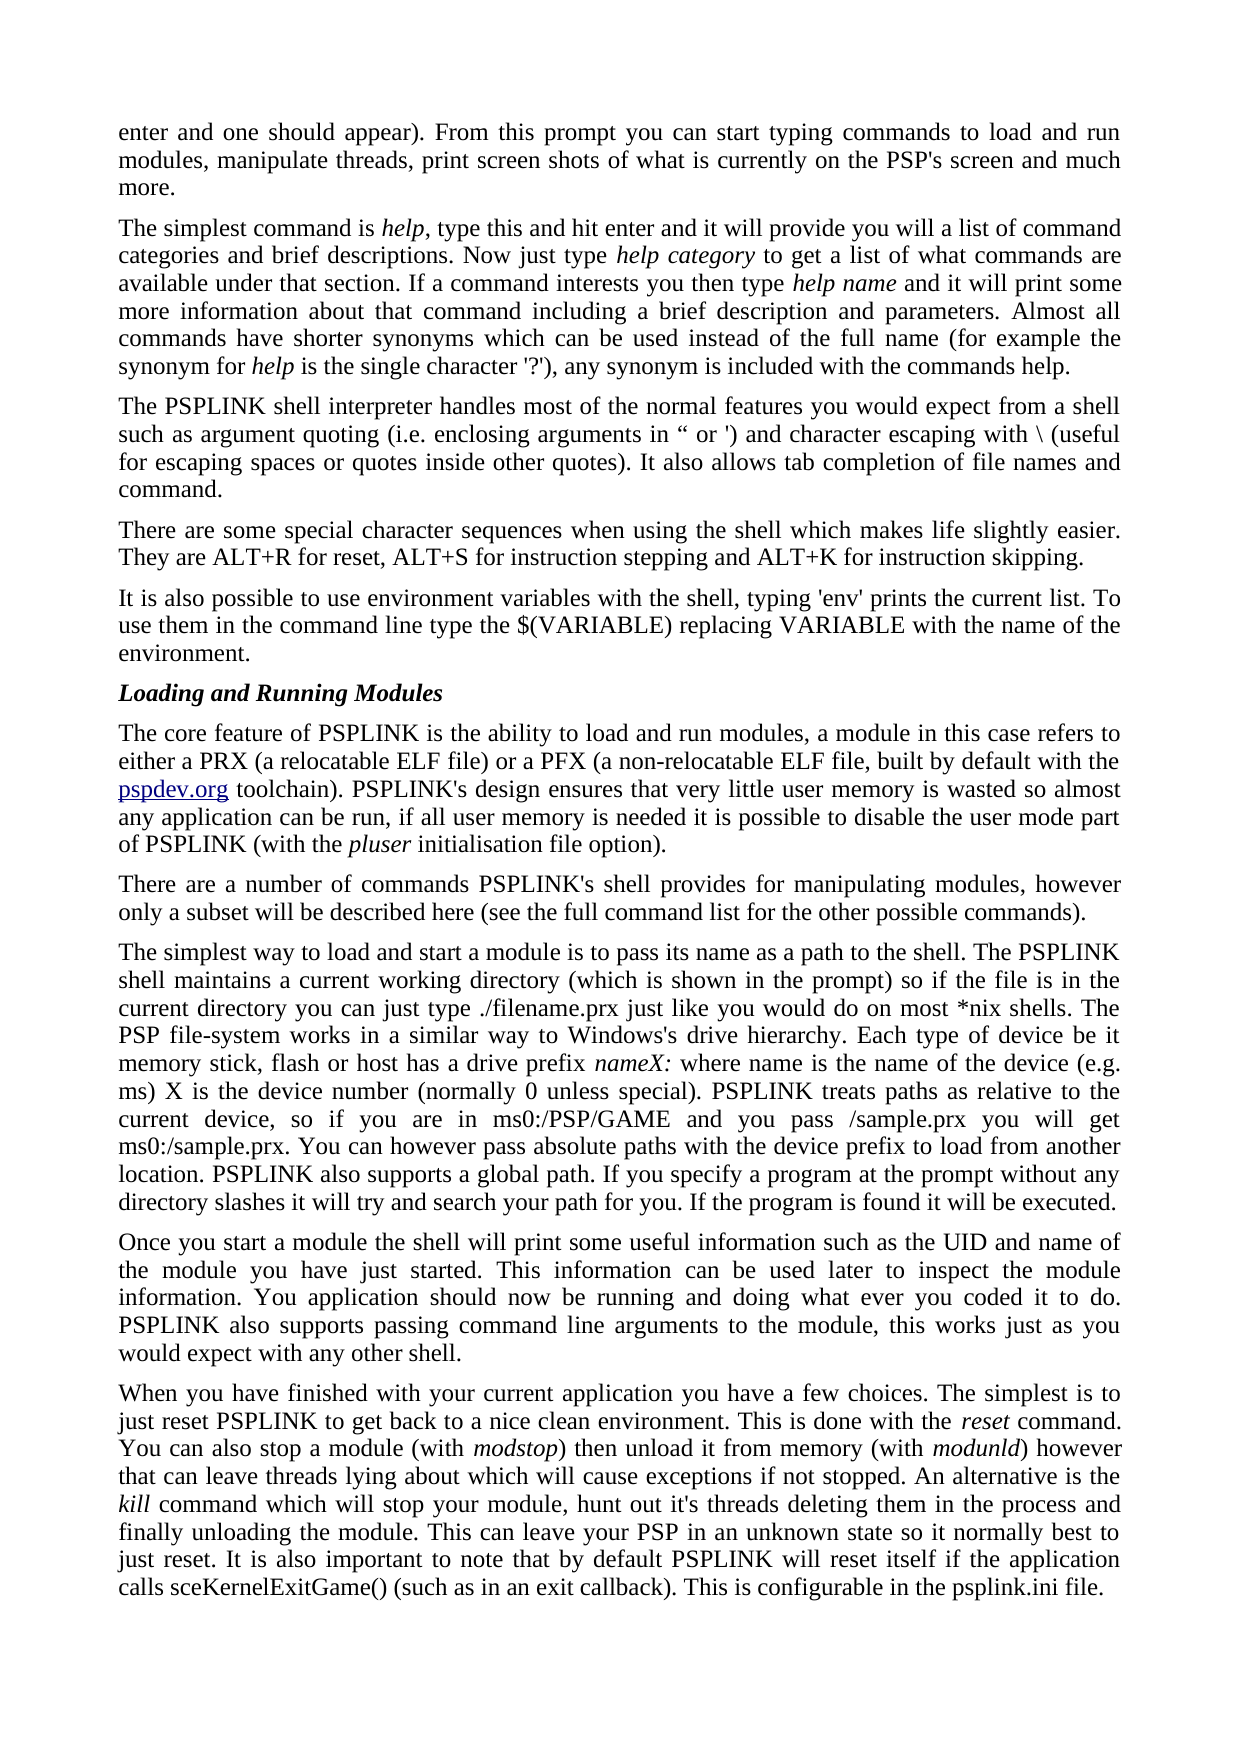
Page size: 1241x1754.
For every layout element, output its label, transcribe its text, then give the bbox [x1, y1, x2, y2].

text When you have finished with your current application you have a few choices. The simplest is to just reset PSPLINK to get back to a nice clean environment. This is done with the reset command. You can also stop a module (with modstop) then unload it from memory (with modunld) however that can leave threads lying about which will cause exceptions if not stopped. An alternative is the kill command which will stop your module, hunt out it's threads deleting them in the process and finally unloading the module. This can leave your PSP in an unknown state so it normally best to just reset. It is also important to note that by default PSPLINK will reset itself if the application calls sceKernelExitGame() (such as in an exit callback). This is configurable in the psplink.ini file. [118, 1379, 1122, 1601]
text The simplest command is help, type this and hit enter and it will provide you will a list of command categories and brief descriptions. Now just type help category to get a list of what commands are available under that section. If a command interests you then type help name and it will print some more information about that command including a brief description and parameters. Almost all commands have shorter synonyms which can be used instead of the full name (for example the synonym for help is the single character '?'), any synonym is included with the commands help. [118, 214, 1122, 380]
text There are some special character sequences when using the shell which makes life slightly easier. They are ALT+R for reset, ALT+S for instruction stepping and ALT+K for instruction skipping. [118, 516, 1122, 571]
text Loading and Running Modules [118, 679, 1122, 707]
text The core feature of PSPLINK is the ability to load and run modules, a module in this case refers to either a PRX (a relocatable ELF file) or a PFX (a non-relocatable ELF file, built by default with the pspdev.org toolchain). PSPLINK's design ensures that very little user memory is wasted so almost any application can be run, if all user memory is needed it is possible to disable the user mode part of PSPLINK (with the pluser initialisation file option). [118, 719, 1122, 858]
text enter and one should appear). From this prompt you can start typing commands to load and run modules, manipulate threads, print screen shots of what is currently on the PSP's screen and much more. [118, 118, 1122, 201]
text The PSPLINK shell interpreter handles most of the normal features you would expect from a shell such as argument quoting (i.e. enclosing arguments in “ or ') and character escaping with \ (useful for escaping spaces or quotes inside other quotes). It also allows tab completion of file names and command. [118, 392, 1122, 503]
text The simplest way to load and start a module is to pass its name as a path to the shell. The PSPLINK shell maintains a current working directory (which is shown in the prompt) so if the file is in the current directory you can just type ./filename.prx just like you would do on most *nix shells. The PSP file-system works in a similar way to Windows's drive hierarchy. Each type of device be it memory stick, flash or host has a drive prefix nameX: where name is the name of the device (e.g. ms) X is the device number (normally 0 unless special). PSPLINK treats paths as relative to the current device, so if you are in ms0:/PSP/GAME and you pass /sample.prx you will get ms0:/sample.prx. You can however pass absolute paths with the device prefix to load from another location. PSPLINK also supports a global path. If you specify a program at the prompt without any directory slashes it will try and search your path for you. If the program is found it will be executed. [118, 938, 1122, 1216]
text It is also possible to use environment variables with the shell, typing 'env' prints the current list. To use them in the command line type the $(VARIABLE) replacing VARIABLE with the name of the environment. [118, 584, 1122, 667]
text There are a number of commands PSPLINK's shell provides for manipulating modules, however only a subset will be described here (see the full command list for the other possible commands). [118, 871, 1122, 926]
text Once you start a module the shell will print some useful information such as the UID and name of the module you have just started. This information can be used later to inspect the module information. You application should now be running and doing what ever you coded it to do. PSPLINK also supports passing command line arguments to the module, this works just as you would expect with any other shell. [118, 1228, 1122, 1367]
